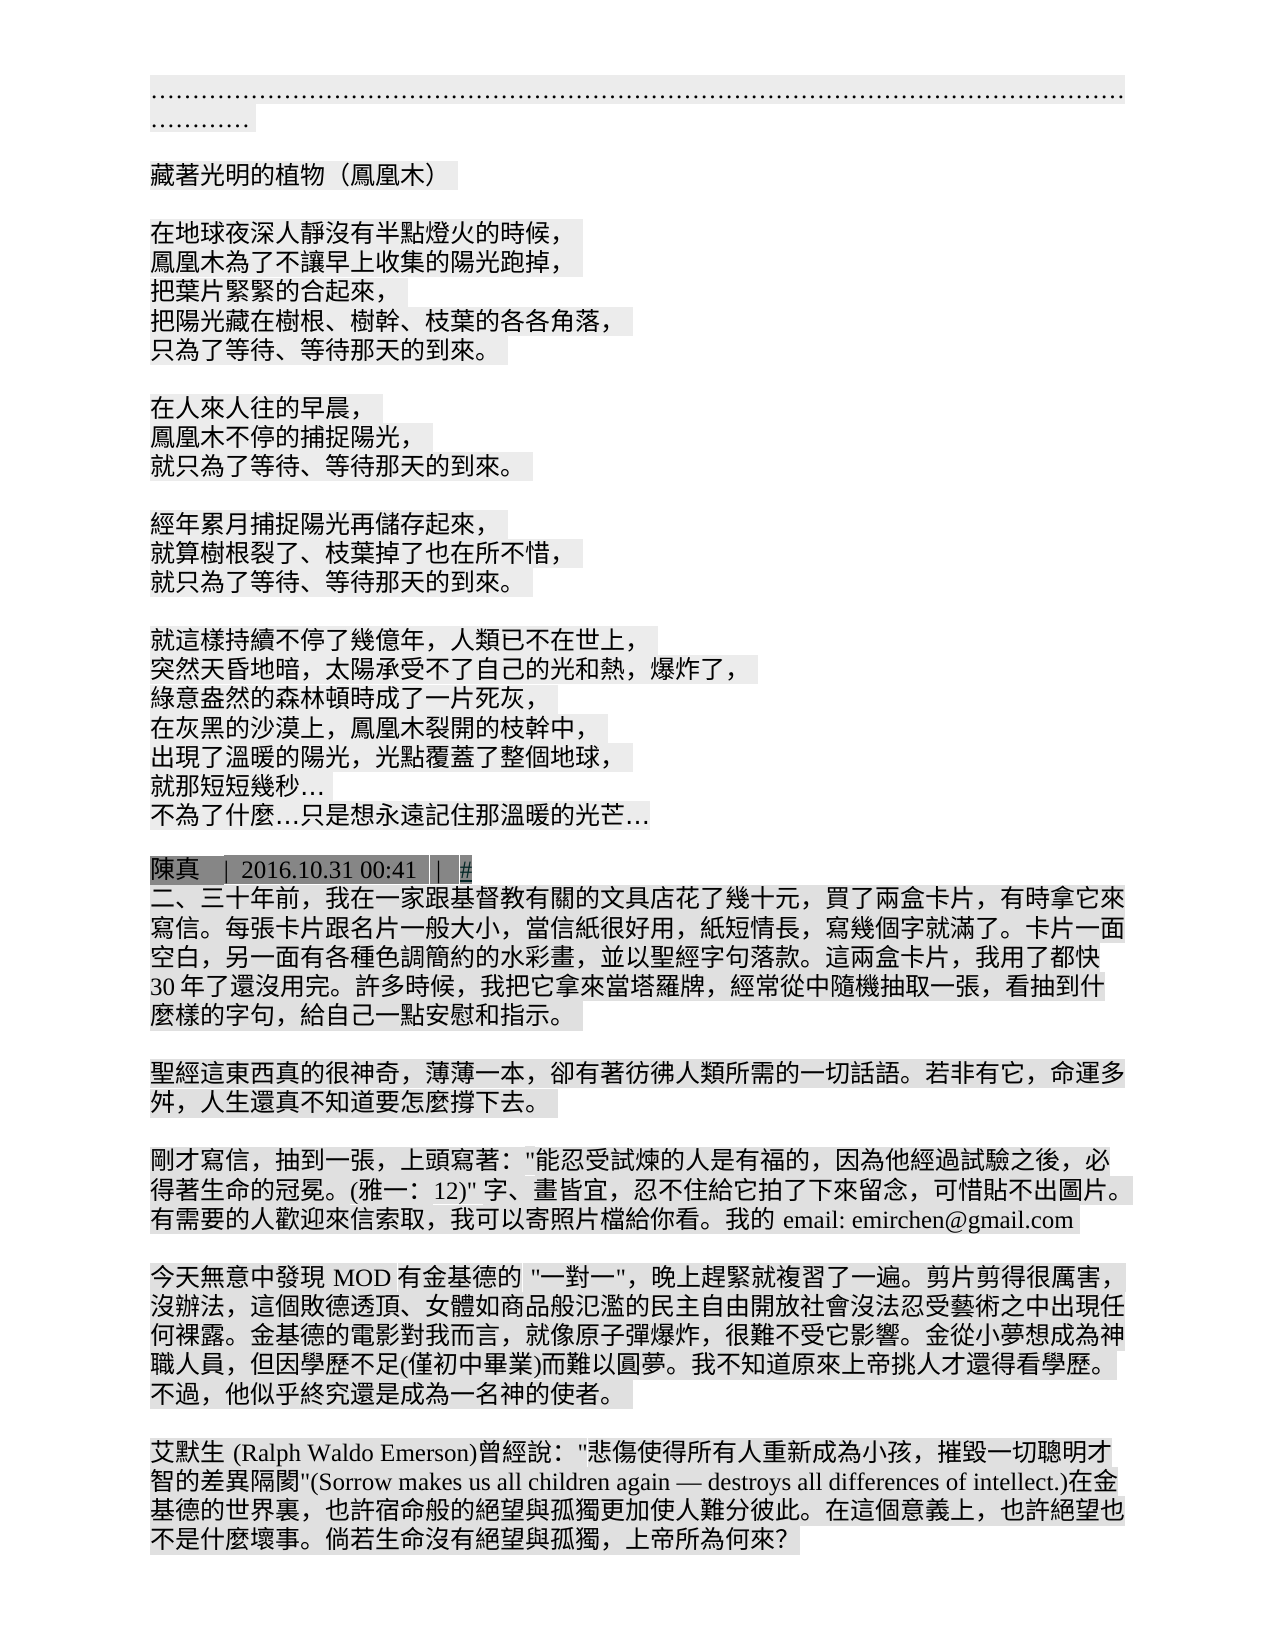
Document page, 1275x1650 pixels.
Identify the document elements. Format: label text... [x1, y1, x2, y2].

text 巴勒網靜站記三 紅綠燈在時間裡交替著膚色，引動車流或人潮，帶來低語或喧嘩。 下午4點10分，一排人靜靜站在和平東路與師大路口。 逐漸傾斜的天光，走到某一個角度時，忽然與分隔島上那一片小小的野原相遇。 彷彿燦爛的金子分解為千億個細碎的微塵，溶入清翠的柔嫩草尖上，狂舞著熱烈腳步，激盪起霧也似的迷濛。 分隔島上的那一片翠綠，帶著煙雨般金黃色的翠綠。 「你們的心原來還活著？」 「我們沒有心，我們只是大地的毛髮。」 「那我看到的是甚麼？」 不知道嗎？對喔！人類才活了幾年？而你又只是人類中短暫的一霎那。 很久很久以前，不是最久吧！不很清楚，我們不是大地的臂膀，我們只是毛髮，沒有最久的記憶。 聽說最久以前，當天與地分裂之初，大地是充滿情緒的，憤怒到噴吐著響亮的烈焰，融化了自己，甚至把內心翻到了表層，流淌成慘烈火熱的血池。然而，他反而聽不到也看不見。 後來大地開始默默哭泣，以寒冷的淚水包裹住自己。在淚水中伸出無數臂膀，不停向上生長，指著天空悲傷的抱怨。 抱怨堆積出堅硬的石塊臂膀，又硬又脆弱，當太陽穿越遙遠的星空，在石頭上烙下自己的語言時，石頭無法承受，一一碎裂滾落，化為茫然的塵土。 大地接不到完整的訊息。 憤怒與悲傷之後，大地終於安靜下來， 他的心開始泛起回憶，回憶塑造出柔軟的木頭植物，上拂雲霄，承接陽光的低語，傳遞大地的懷想，當葉片裝滿了足夠的訊息後，便脫落枝幹飄零，寫滿了陽光語言的是金黃色的，寫滿了大地懷想的是血紅色的，兩種都成為大地永恆的收藏。 我們？我們只是大地的毛髮，當大地在回憶中閱讀往昔的書信與日記時，便因為喜悅或悲傷，或是又喜悅又悲傷，自然而然的將我們從皮膚中茁生了出來。陽光使我們活著、淚水使我們活著、大地搖擺身軀的微風使我們活著，回憶也使我們活著，一切的有心都使我們活著，如果你擁有天地之心，那你也能看到我們活著。 你擁有天地之心嗎？ ………………………………………………………………………………………………………………… 附註 故事寫畢，不覺回想起妹妹許多年前寫的一首小詩，與我的臆想有相同的根源。 附記於此。妹妹的小詩…………寫於他10歲。 ………………………………………………………………………………………………………………… 藏著光明的植物（鳳凰木） 在地球夜深人靜沒有半點燈火的時候， 鳳凰木為了不讓早上收集的陽光跑掉， 把葉片緊緊的合起來， 把陽光藏在樹根、樹幹、枝葉的各各角落， 只為了等待、等待那天的到來。 在人來人往的早晨， 鳳凰木不停的捕捉陽光， 就只為了等待、等待那天的到來。 經年累月捕捉陽光再儲存起來， 就算樹根裂了、枝葉掉了也在所不惜， 就只為了等待、等待那天的到來。 就這樣持續不停了幾億年，人類已不在世上， 突然天昏地暗，太陽承受不了自己的光和熱，爆炸了， 綠意盎然的森林頓時成了一片死灰， 在灰黑的沙漠上，鳳凰木裂開的枝幹中， 出現了溫暖的陽光，光點覆蓋了整個地球， 就那短短幾秒… 不為了什麼…只是想永遠記住那溫暖的光芒… [150, 75, 1125, 830]
text 二、三十年前，我在一家跟基督教有關的文具店花了幾十元，買了兩盒卡片，有時拿它來寫信。每張卡片跟名片一般大小，當信紙很好用，紙短情長，寫幾個字就滿了。卡片一面空白，另一面有各種色調簡約的水彩畫，並以聖經字句落款。這兩盒卡片，我用了都快30年了還沒用完。許多時候，我把它拿來當塔羅牌，經常從中隨機抽取一張，看抽到什麼樣的字句，給自己一點安慰和指示。 聖經這東西真的很神奇，薄薄一本，卻有著彷彿人類所需的一切話語。若非有它，命運多舛，人生還真不知道要怎麼撐下去。 剛才寫信，抽到一張，上頭寫著："能忍受試煉的人是有福的，因為他經過試驗之後，必得著生命的冠冕。(雅一：12)" 字、畫皆宜，忍不住給它拍了下來留念，可惜貼不出圖片。有需要的人歡迎來信索取，我可以寄照片檔給你看。我的 email: emirchen@gmail.com 今天無意中發現 MOD 有金基德的 "一對一"，晚上趕緊就複習了一遍。剪片剪得很厲害，沒辦法，這個敗德透頂、女體如商品般氾濫的民主自由開放社會沒法忍受藝術之中出現任何裸露。金基德的電影對我而言，就像原子彈爆炸，很難不受它影響。金從小夢想成為神職人員，但因學歷不足(僅初中畢業)而難以圓夢。我不知道原來上帝挑人才還得看學歷。不過，他似乎終究還是成為一名神的使者。 艾默生 (Ralph Waldo Emerson)曾經說："悲傷使得所有人重新成為小孩，摧毀一切聰明才智的差異隔閡"(Sorrow makes us all children again — destroys all differences of intellect.)在金基德的世界裏，也許宿命般的絕望與孤獨更加使人難分彼此。在這個意義上，也許絕望也不是什麼壞事。倘若生命沒有絕望與孤獨，上帝所為何來？ [150, 885, 1125, 1555]
text 陳真 | 2016.10.31 00:41 | # [150, 855, 1125, 885]
